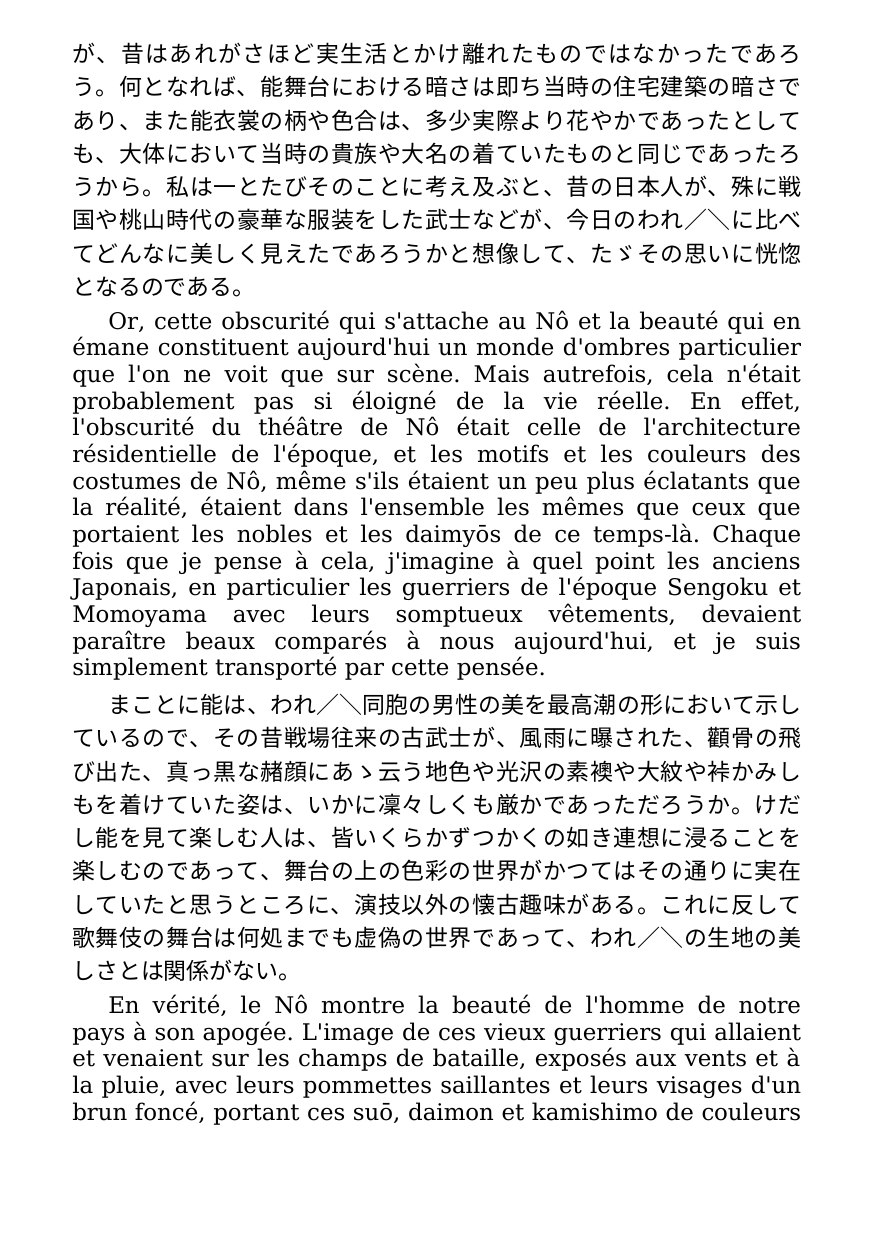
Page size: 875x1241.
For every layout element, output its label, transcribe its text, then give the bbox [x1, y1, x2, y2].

text が、昔はあれがさほど実生活とかけ離れたものではなかったであろう。何となれば、能舞台における暗さは即ち当時の住宅建築の暗さであり、また能衣裳の柄や色合は、多少実際より花やかであったとしても、大体において当時の貴族や大名の着ていたものと同じであったろうから。私は一とたびそのことに考え及ぶと、昔の日本人が、殊に戦国や桃山時代の豪華な服装をした武士などが、今日のわれ／＼に比べてどんなに美しく見えたであろうかと想像して、たゞその思いに恍惚となるのである。 [72, 36, 802, 302]
text En vérité, le Nô montre la beauté de l'homme de notre pays à son apogée. L'image de ces vieux guerriers qui allaient et venaient sur les champs de bataille, exposés aux vents et à la pluie, avec leurs pommettes saillantes et leurs visages d'un brun foncé, portant ces suō, daimon et kamishimo de couleurs [72, 992, 802, 1125]
text Or, cette obscurité qui s'attache au Nô et la beauté qui en émane constituent aujourd'hui un monde d'ombres particulier que l'on ne voit que sur scène. Mais autrefois, cela n'était probablement pas si éloigné de la vie réelle. En effet, l'obscurité du théâtre de Nô était celle de l'architecture résidentielle de l'époque, et les motifs et les couleurs des costumes de Nô, même s'ils étaient un peu plus éclatants que la réalité, étaient dans l'ensemble les mêmes que ceux que portaient les nobles et les daimyōs de ce temps-là. Chaque fois que je pense à cela, j'imagine à quel point les anciens Japonais, en particulier les guerriers de l'époque Sengoku et Momoyama avec leurs somptueux vêtements, devaient paraître beaux comparés à nous aujourd'hui, et je suis simplement transporté par cette pensée. [72, 308, 802, 681]
text まことに能は、われ／＼同胞の男性の美を最高潮の形において示しているので、その昔戦場往来の古武士が、風雨に曝された、顴骨の飛び出た、真っ黒な赭顔にあゝ云う地色や光沢の素襖や大紋や裃かみしもを着けていた姿は、いかに凜々しくも厳かであっただろうか。けだし能を見て楽しむ人は、皆いくらかずつかくの如き連想に浸ることを楽しむのであって、舞台の上の色彩の世界がかつてはその通りに実在していたと思うところに、演技以外の懐古趣味がある。これに反して歌舞伎の舞台は何処までも虚偽の世界であって、われ／＼の生地の美しさとは関係がない。 [72, 687, 802, 986]
